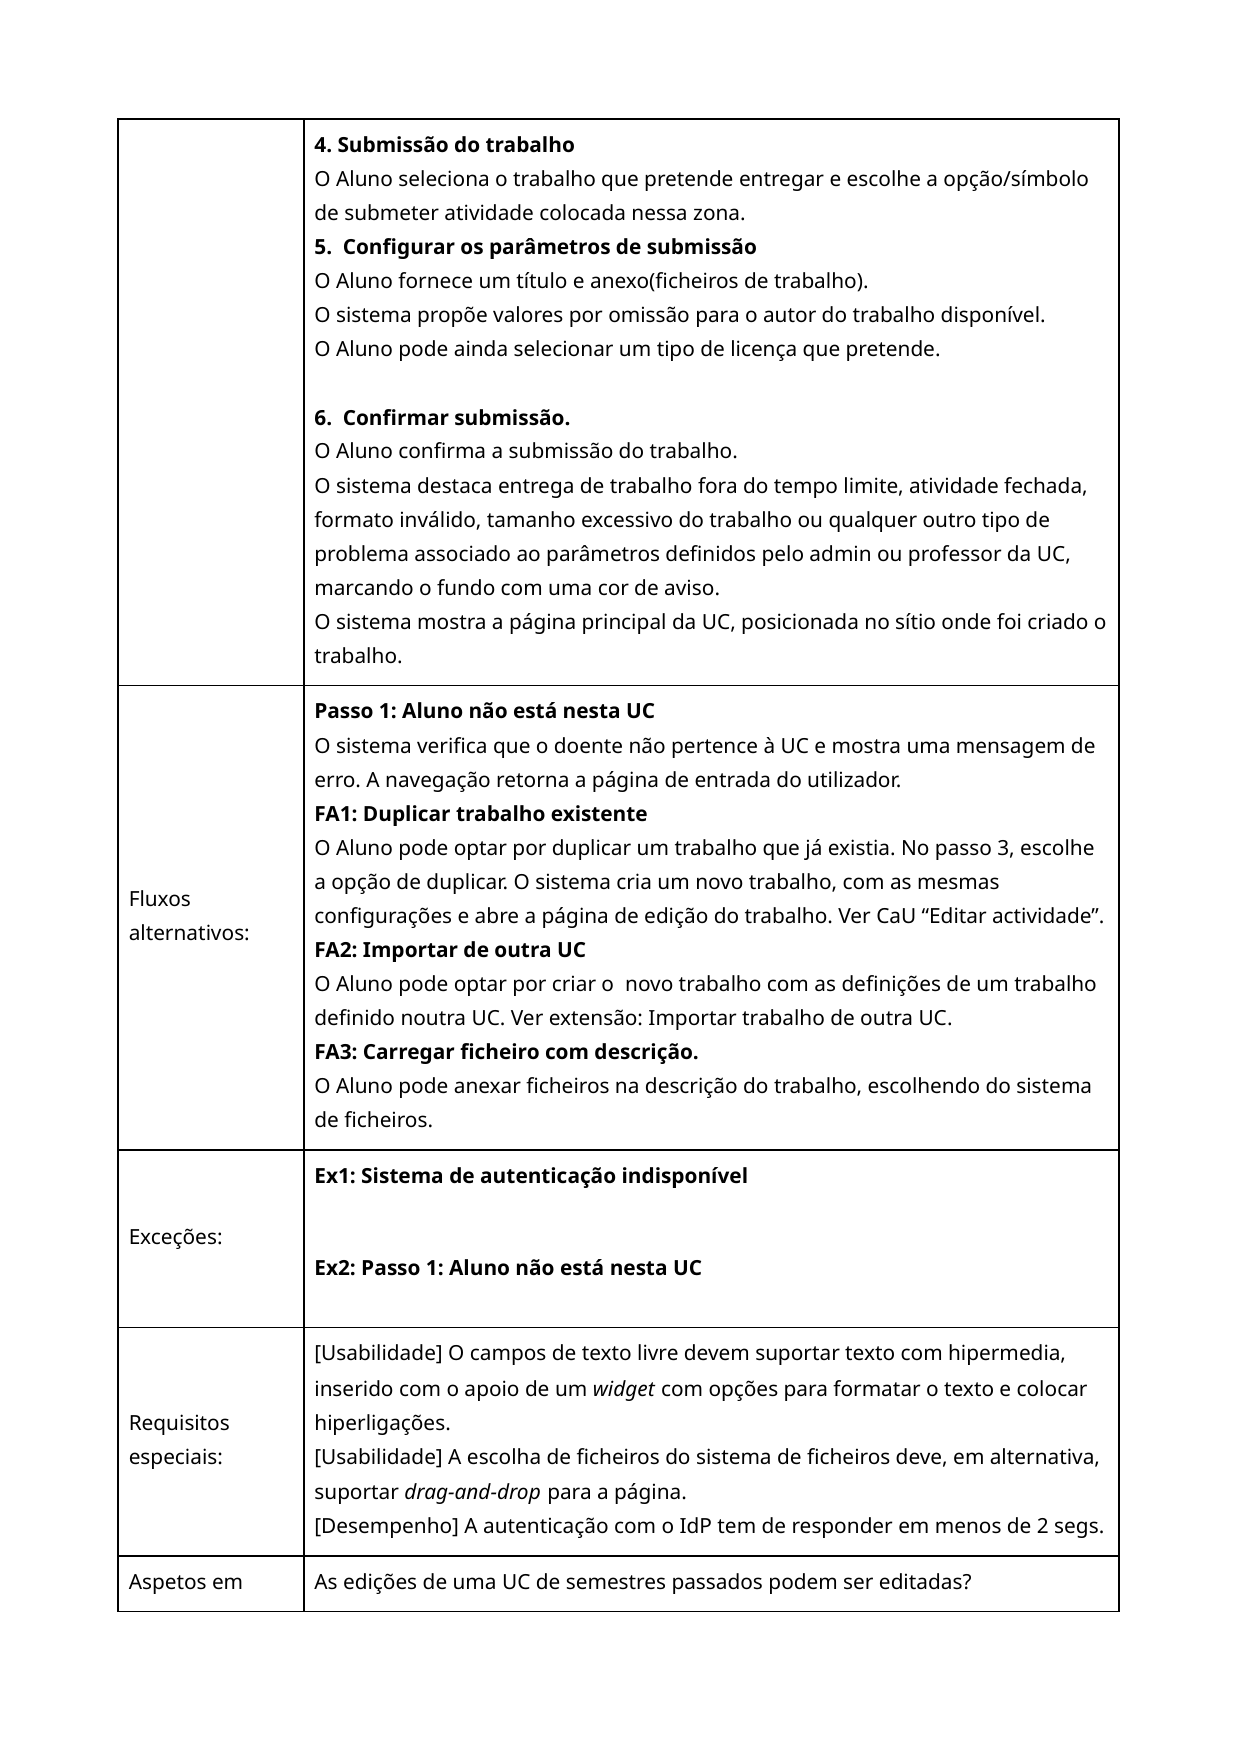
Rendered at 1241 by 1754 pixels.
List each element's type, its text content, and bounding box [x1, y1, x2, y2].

table_cell 4. Submissão do trabalho O Aluno seleciona o trabalho que pretende entregar e escolhe a opção/símbolo de submeter atividade colocada nessa zona. 5. Configurar os parâmetros de submissão O Aluno fornece um título e anexo(ficheiros de trabalho). O sistema propõe valores por omissão para o autor do trabalho disponível. O Aluno pode ainda selecionar um tipo de licença que pretende. 6. Confirmar submissão. O Aluno confirma a submissão do trabalho. O sistema destaca entrega de trabalho fora do tempo limite, atividade fechada, formato inválido, tamanho excessivo do trabalho ou qualquer outro tipo de problema associado ao parâmetros definidos pelo admin ou professor da UC, marcando o fundo com uma cor de aviso. O sistema mostra a página principal da UC, posicionada no sítio onde foi criado o trabalho. [305, 120, 1118, 685]
table_cell As edições de uma UC de semestres passados podem ser editadas? [305, 1557, 1118, 1611]
table_cell [Usabilidade] O campos de texto livre devem suportar texto com hipermedia, inserido com o apoio de um widget com opções para formatar o texto e colocar hiperligações. [Usabilidade] A escolha de ficheiros do sistema de ficheiros deve, em alternativa, suportar drag-and-drop para a página. [Desempenho] A autenticação com o IdP tem de responder em menos de 2 segs. [305, 1328, 1118, 1555]
table_cell Passo 1: Aluno não está nesta UC O sistema verifica que o doente não pertence à UC e mostra uma mensagem de erro. A navegação retorna a página de entrada do utilizador. FA1: Duplicar trabalho existente O Aluno pode optar por duplicar um trabalho que já existia. No passo 3, escolhe a opção de duplicar. O sistema cria um novo trabalho, com as mesmas configurações e abre a página de edição do trabalho. Ver CaU “Editar actividade”. FA2: Importar de outra UC O Aluno pode optar por criar o novo trabalho com as definições de um trabalho definido noutra UC. Ver extensão: Importar trabalho de outra UC. FA3: Carregar ficheiro com descrição. O Aluno pode anexar ficheiros na descrição do trabalho, escolhendo do sistema de ficheiros. [305, 686, 1118, 1149]
table_cell Requisitos especiais: [119, 1328, 303, 1555]
table_cell Fluxos alternativos: [119, 686, 303, 1149]
table_cell Aspetos em [119, 1557, 303, 1611]
table_cell Ex1: Sistema de autenticação indisponível Ex2: Passo 1: Aluno não está nesta UC [305, 1151, 1118, 1327]
table_cell Exceções: [119, 1151, 303, 1327]
table_cell [119, 120, 303, 685]
